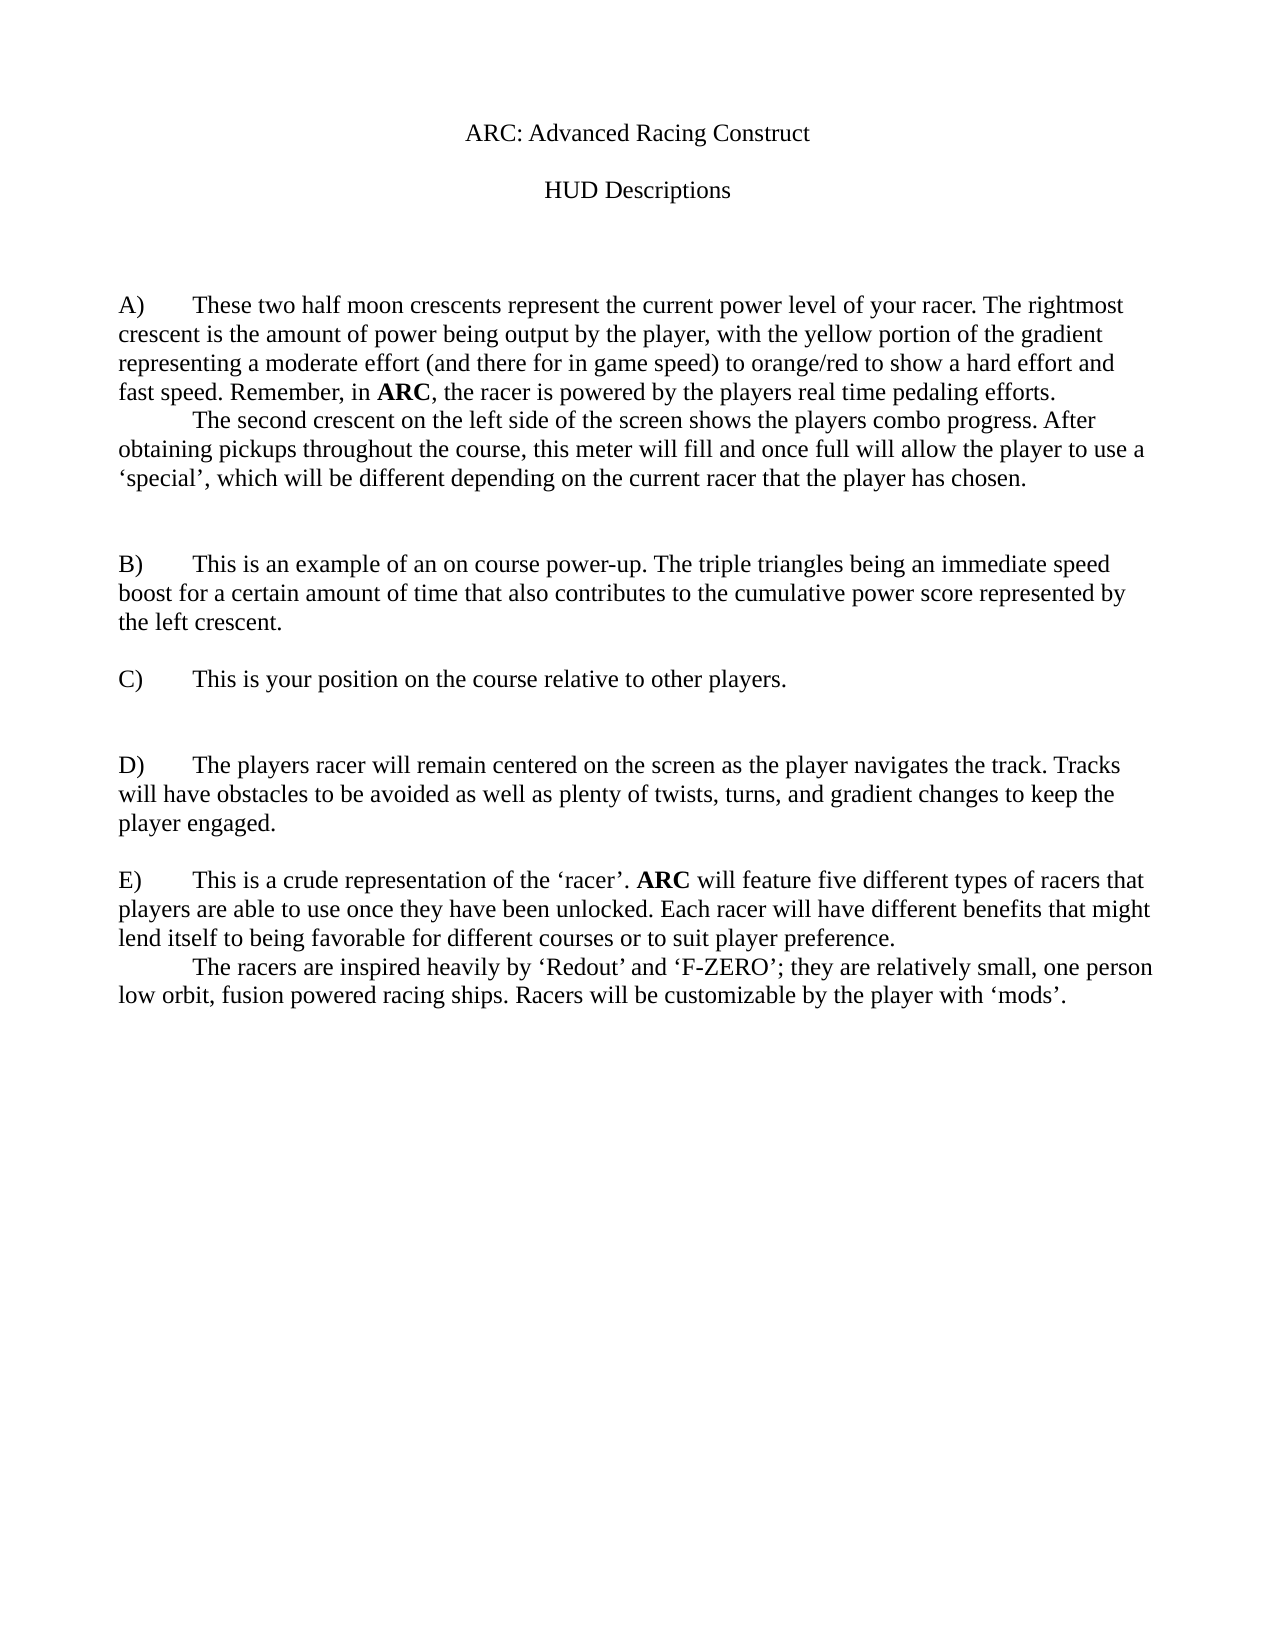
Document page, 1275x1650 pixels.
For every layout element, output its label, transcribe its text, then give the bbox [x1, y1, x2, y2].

text A) These two half moon crescents represent the current power level of your racer. The rightmost crescent is the amount of power being output by the player, with the yellow portion of the gradient representing a moderate effort (and there for in game speed) to orange/red to show a hard effort and fast speed. Remember, in ARC, the racer is powered by the players real time pedaling efforts. [118, 291, 1157, 406]
text C) This is your position on the course relative to other players. [118, 664, 1157, 693]
text HUD Descriptions [118, 176, 1157, 204]
text D) The players racer will remain centered on the screen as the player navigates the track. Tracks will have obstacles to be avoided as well as plenty of twists, turns, and gradient changes to keep the player engaged. [118, 751, 1157, 837]
text The racers are inspired heavily by ‘Redout’ and ‘F-ZERO’; they are relatively small, one person low orbit, fusion powered racing ships. Racers will be customizable by the player with ‘mods’. [118, 952, 1157, 1009]
text ARC: Advanced Racing Construct [118, 118, 1157, 147]
text The second crescent on the left side of the screen shows the players combo progress. After obtaining pickups throughout the course, this meter will fill and once full will allow the player to use a ‘special’, which will be different depending on the current racer that the player has chosen. [118, 406, 1157, 492]
text B) This is an example of an on course power-up. The triple triangles being an immediate speed boost for a certain amount of time that also contributes to the cumulative power score represented by the left crescent. [118, 549, 1157, 636]
text E) This is a crude representation of the ‘racer’. ARC will feature five different types of racers that players are able to use once they have been unlocked. Each racer will have different benefits that might lend itself to being favorable for different courses or to suit player preference. [118, 866, 1157, 952]
